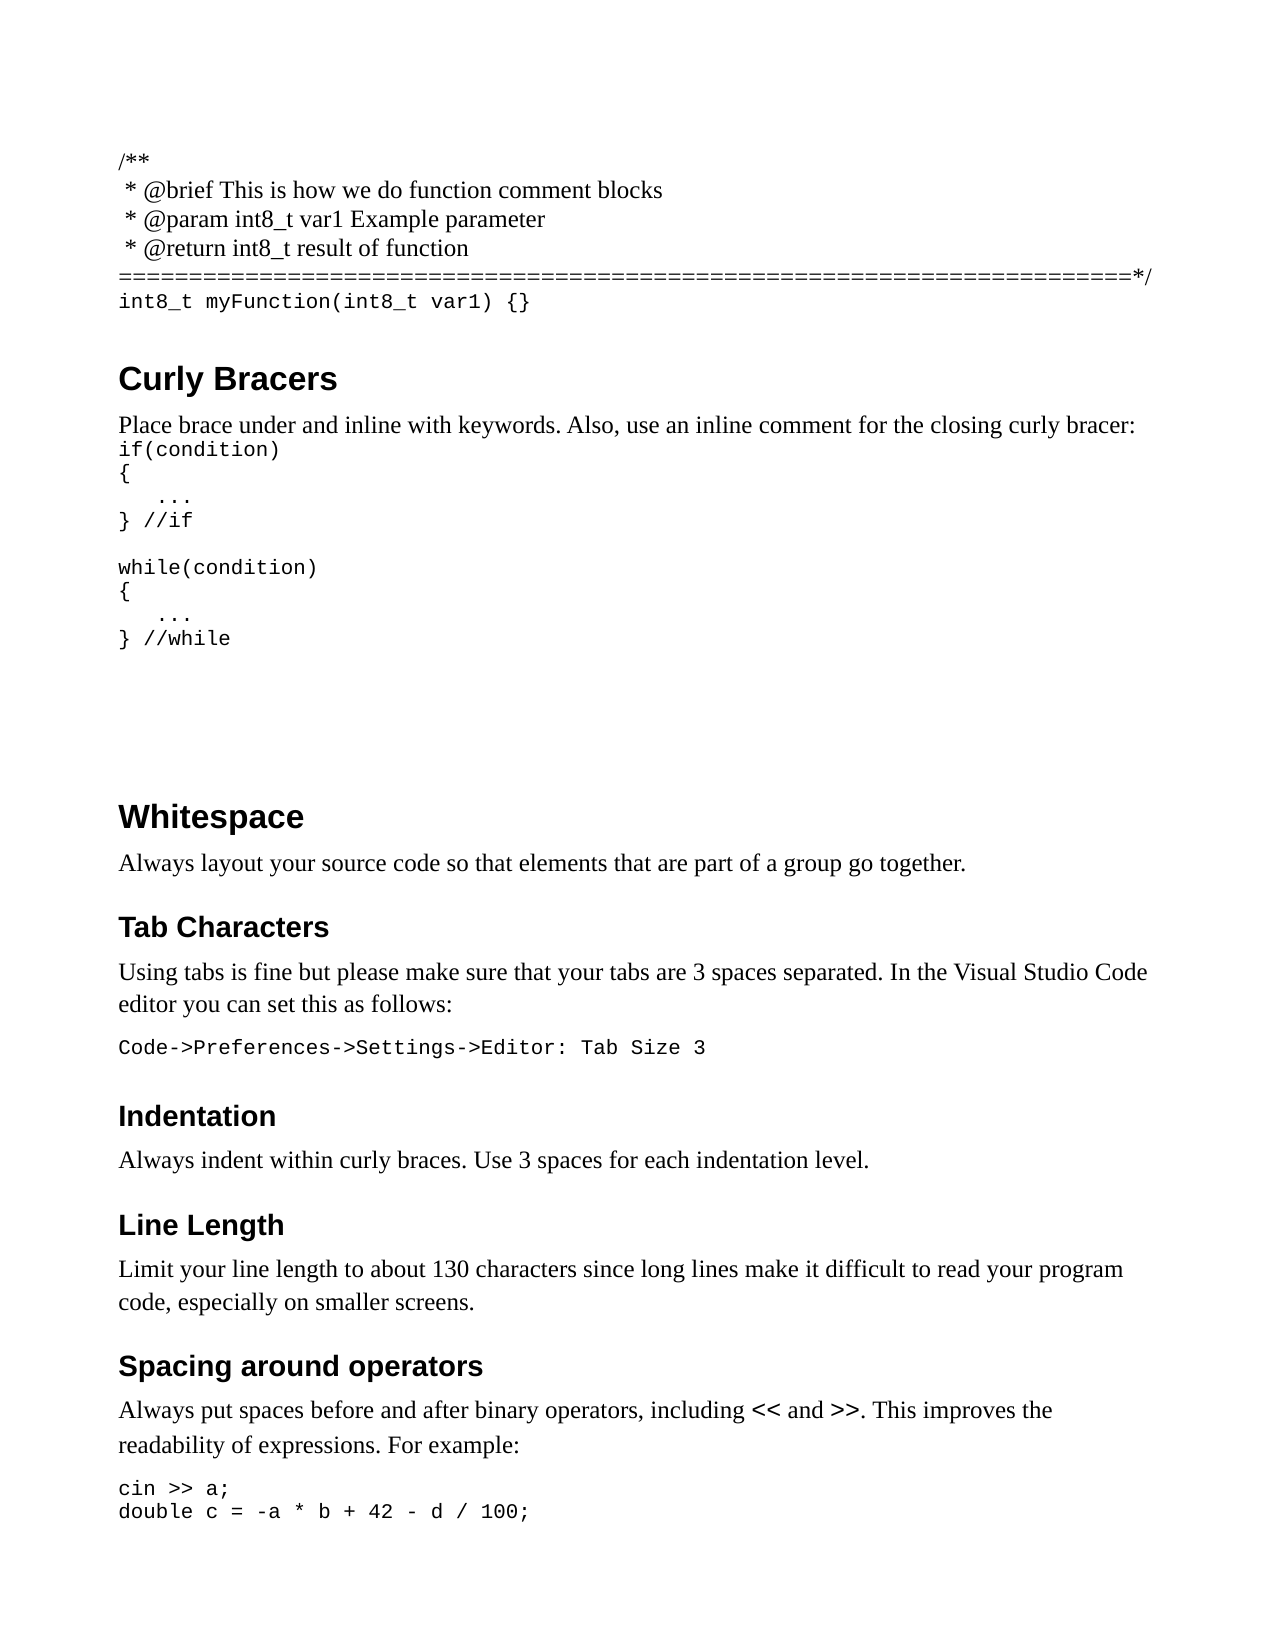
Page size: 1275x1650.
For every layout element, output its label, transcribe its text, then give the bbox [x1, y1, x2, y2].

subtitle Curly Bracers [118, 359, 1157, 397]
text Always indent within curly braces. Use 3 spaces for each indentation level. [118, 1145, 1157, 1174]
subtitle Line Length [118, 1207, 1157, 1241]
text Place brace under and inline with keywords. Also, use an inline comment for the closing curly bracer: [118, 410, 1157, 439]
text { [118, 581, 1157, 604]
text int8_t myFunction(int8_t var1) {} [118, 291, 1157, 314]
subtitle Spacing around operators [118, 1349, 1157, 1383]
text * @param int8_t var1 Example parameter [118, 204, 1157, 233]
text { [118, 462, 1157, 486]
text Code->Preferences->Settings->Editor: Tab Size 3 [118, 1037, 1157, 1061]
subtitle Whitespace [118, 797, 1157, 836]
text Always layout your source code so that elements that are part of a group go together. [118, 848, 1157, 877]
text cin >> a; [118, 1478, 1157, 1502]
text Using tabs is fine but please make sure that your tabs are 3 spaces separated. In the Visual Studio Code editor you can set this as follows: [118, 957, 1157, 1018]
text * @brief This is how we do function comment blocks [118, 176, 1157, 204]
text * @return int8_t result of function ========================================================================*/ [118, 233, 1157, 291]
text Always put spaces before and after binary operators, including << and >>. This improves the readability of expressions. For example: [118, 1395, 1157, 1459]
text Limit your line length to about 130 characters since long lines make it difficult to read your program code, especially on smaller screens. [118, 1254, 1157, 1316]
text /** [118, 147, 1157, 176]
subtitle Tab Characters [118, 910, 1157, 944]
text ... [118, 486, 1157, 509]
text double c = -a * b + 42 - d / 100; [118, 1502, 1157, 1525]
text ... [118, 604, 1157, 628]
text } //while [118, 628, 1157, 651]
text if(condition) [118, 439, 1157, 462]
text while(condition) [118, 557, 1157, 581]
text } //if [118, 509, 1157, 533]
subtitle Indentation [118, 1099, 1157, 1133]
